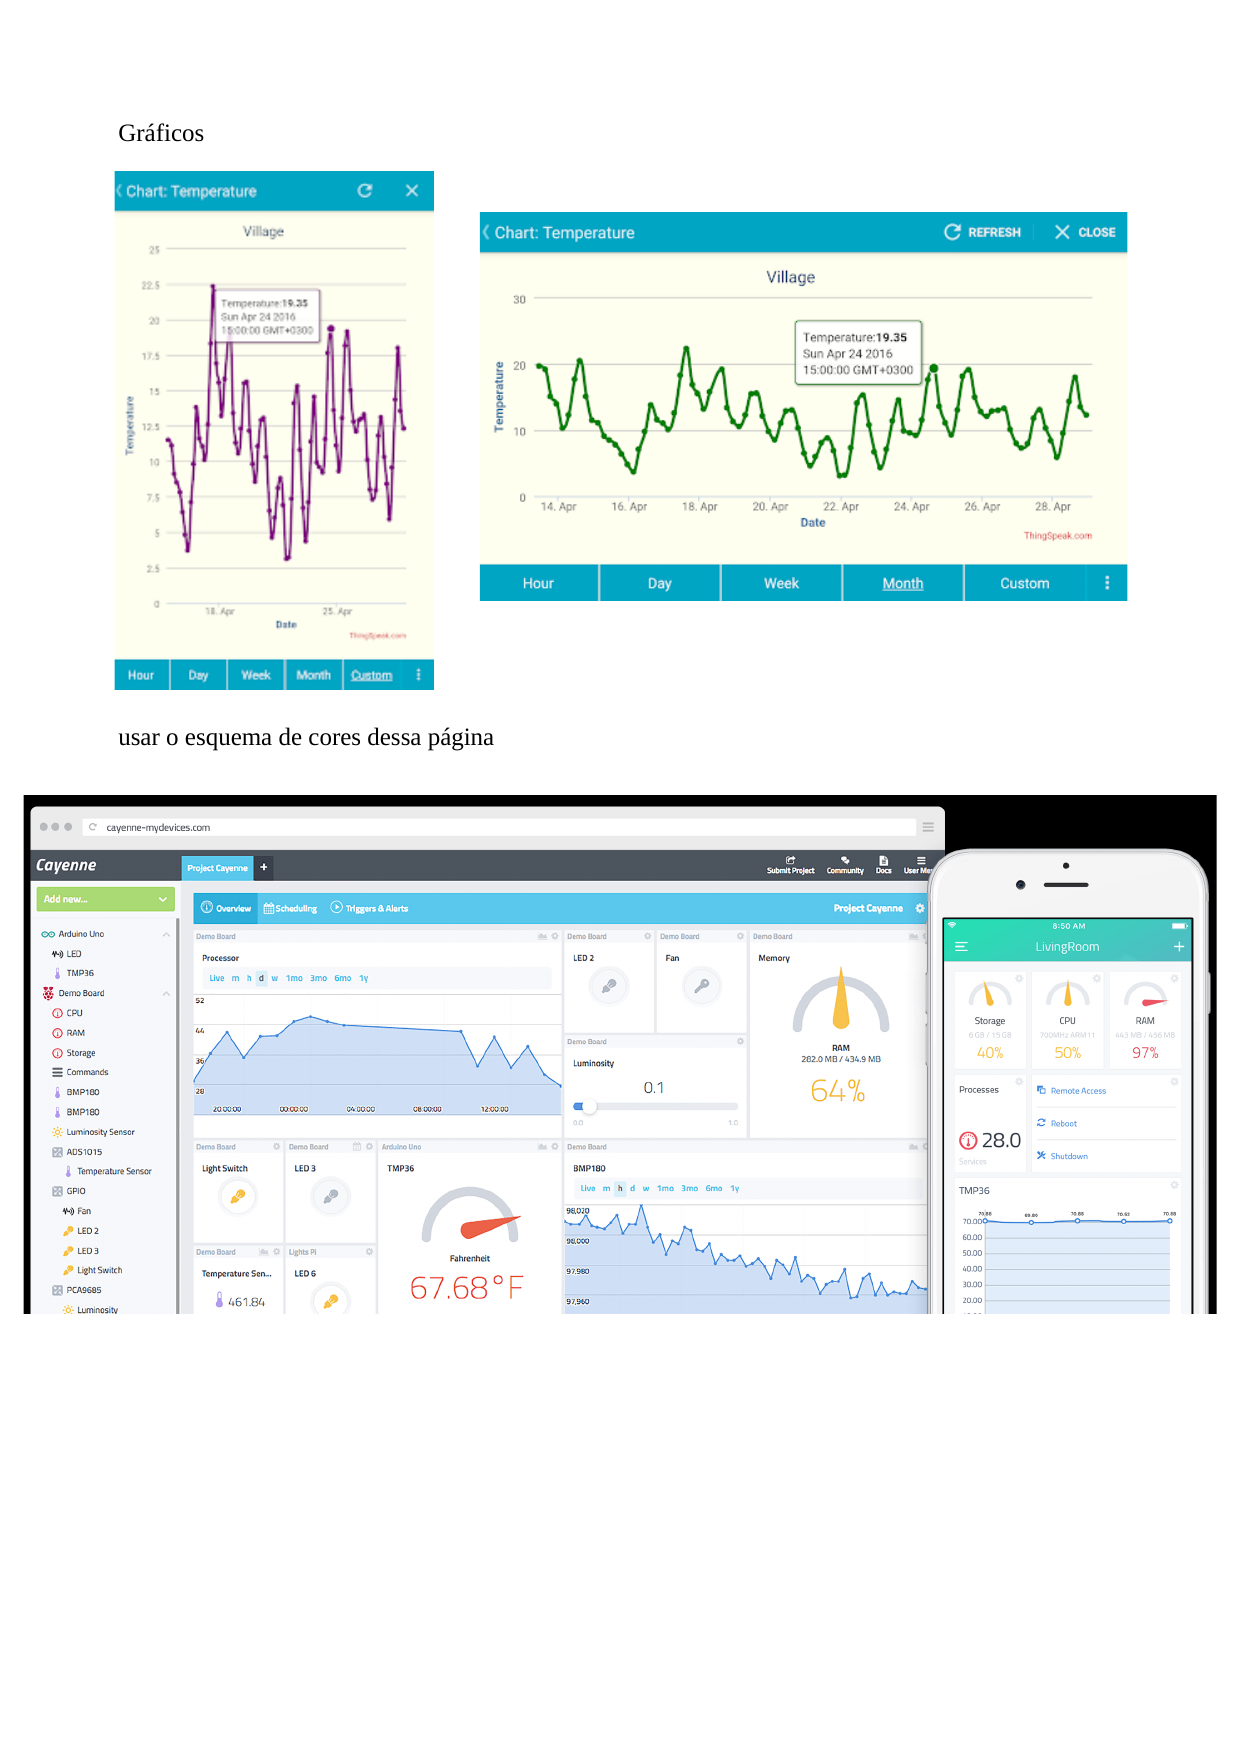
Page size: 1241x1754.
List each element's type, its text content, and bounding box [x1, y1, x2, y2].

text usar o esquema de cores dessa página [118, 722, 1122, 751]
picture [23, 795, 1217, 1314]
text Gráficos [118, 118, 1122, 147]
picture [114, 171, 434, 690]
picture [479, 212, 1128, 601]
